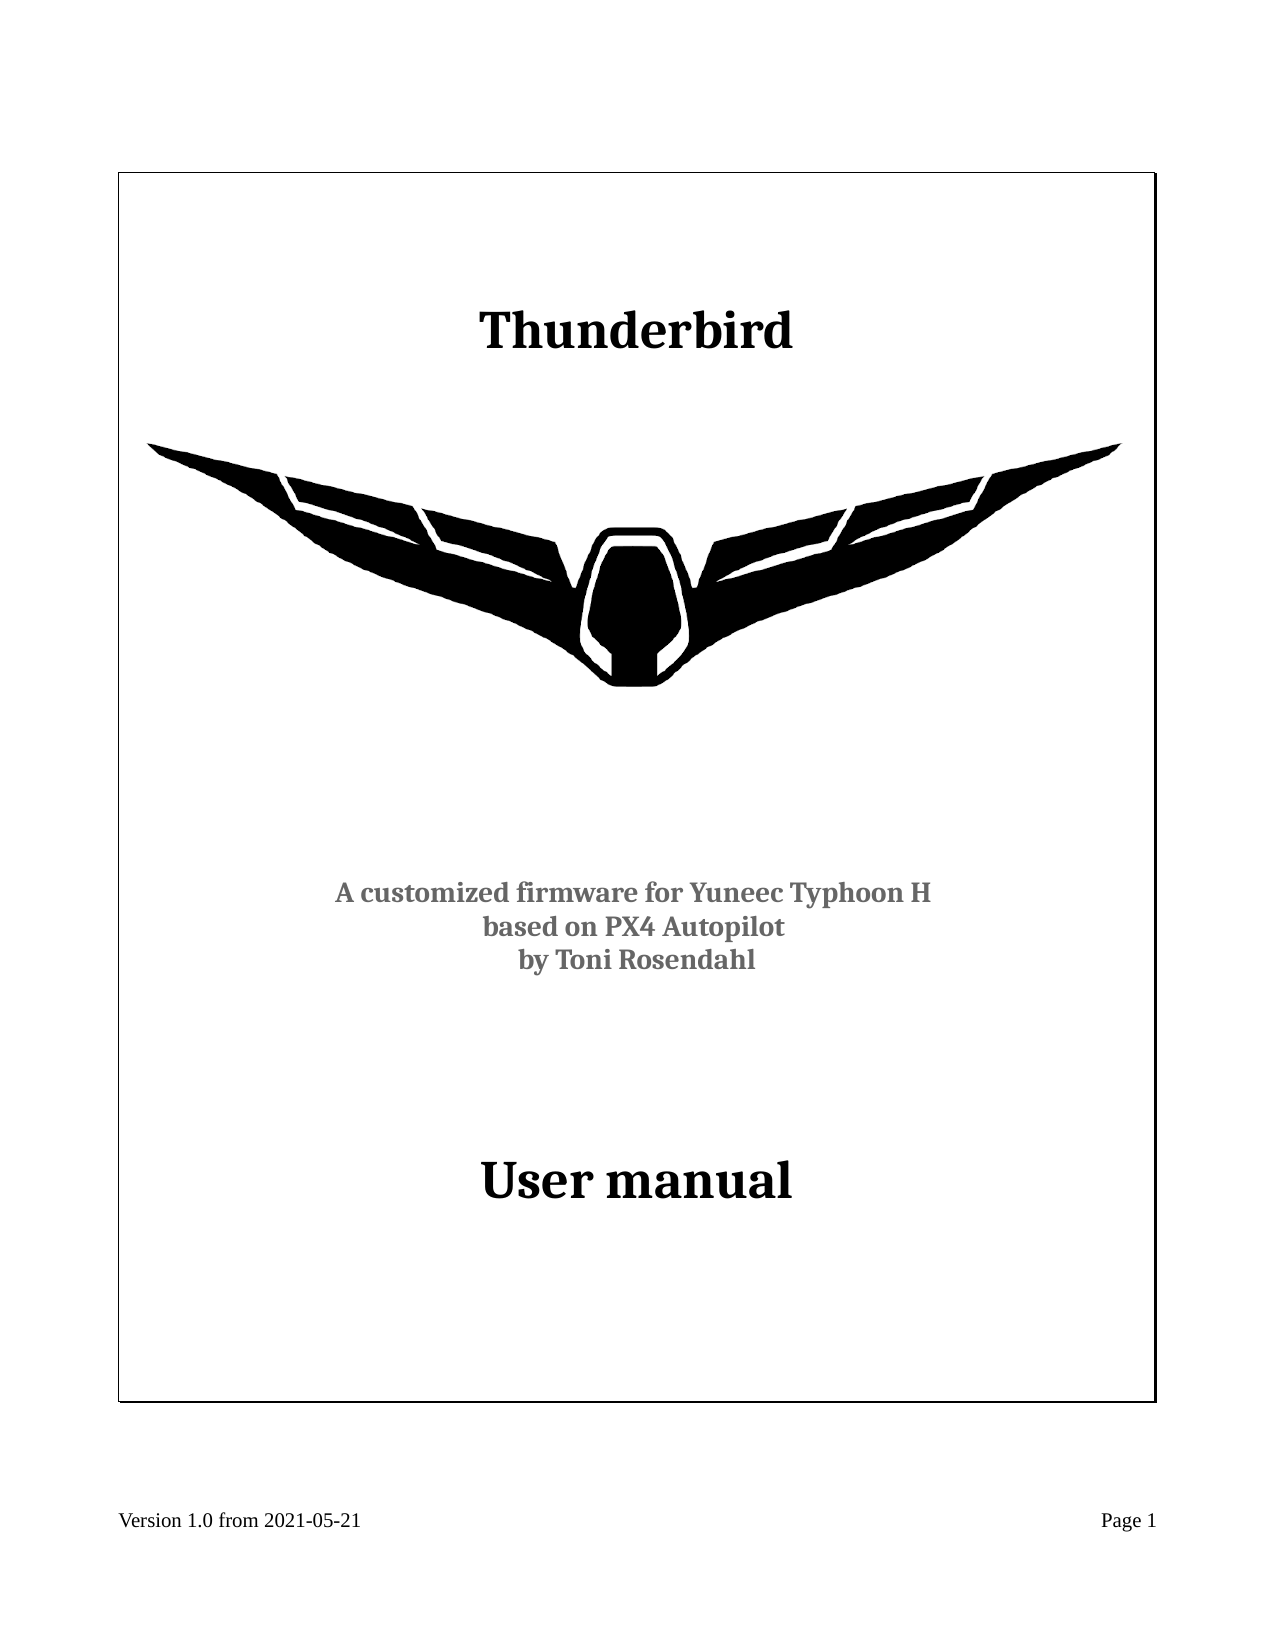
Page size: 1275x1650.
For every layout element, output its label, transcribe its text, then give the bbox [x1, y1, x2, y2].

text A customized firmware for Yuneec Typhoon H [119, 873, 1154, 907]
text based on PX4 Autopilot [119, 907, 1154, 940]
text by Toni Rosendahl [119, 940, 1154, 977]
picture [123, 384, 1142, 714]
text User manual [119, 1146, 1154, 1212]
text Thunderbird [119, 296, 1154, 362]
